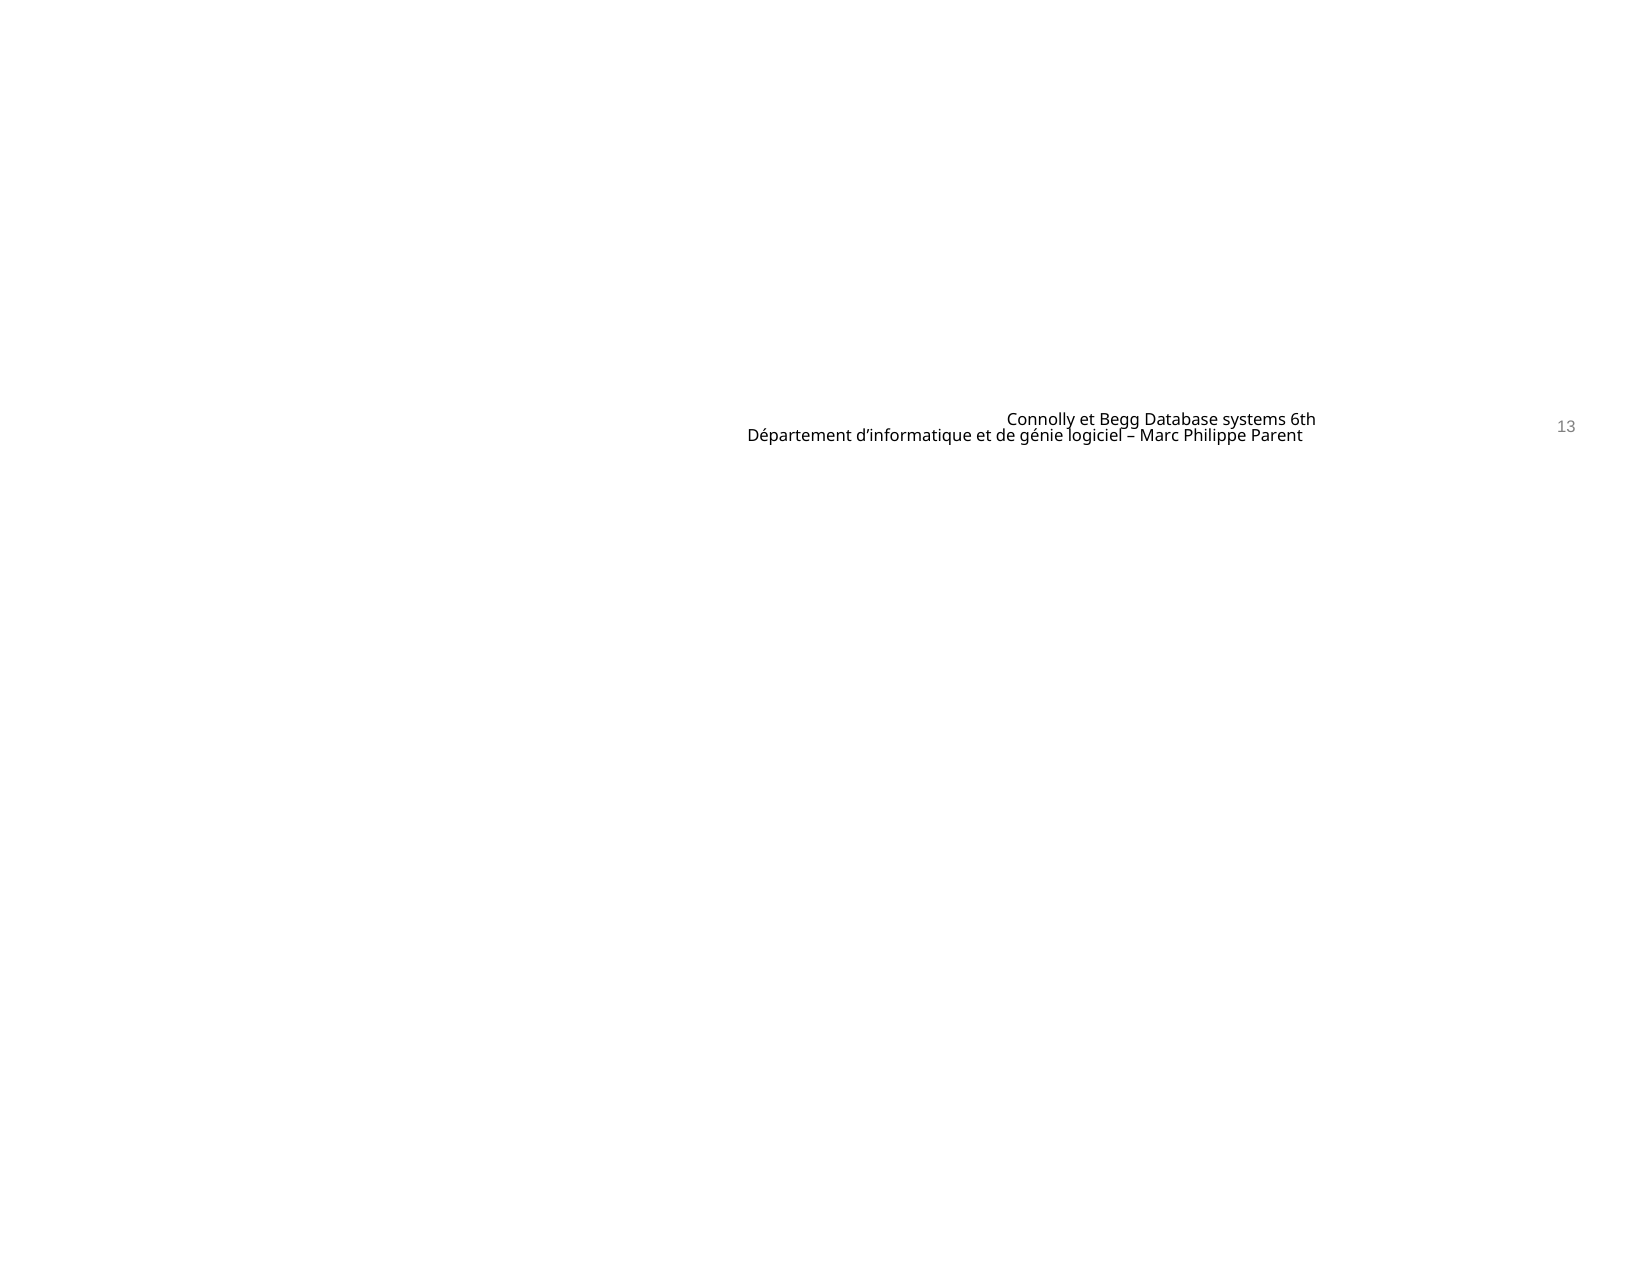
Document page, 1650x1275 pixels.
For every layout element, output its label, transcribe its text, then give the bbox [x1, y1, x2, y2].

text Connolly et Begg Database systems 6th 13 [1007, 411, 1606, 429]
text Département d’informatique et de génie logiciel – Marc Philippe Parent [747, 429, 1606, 445]
